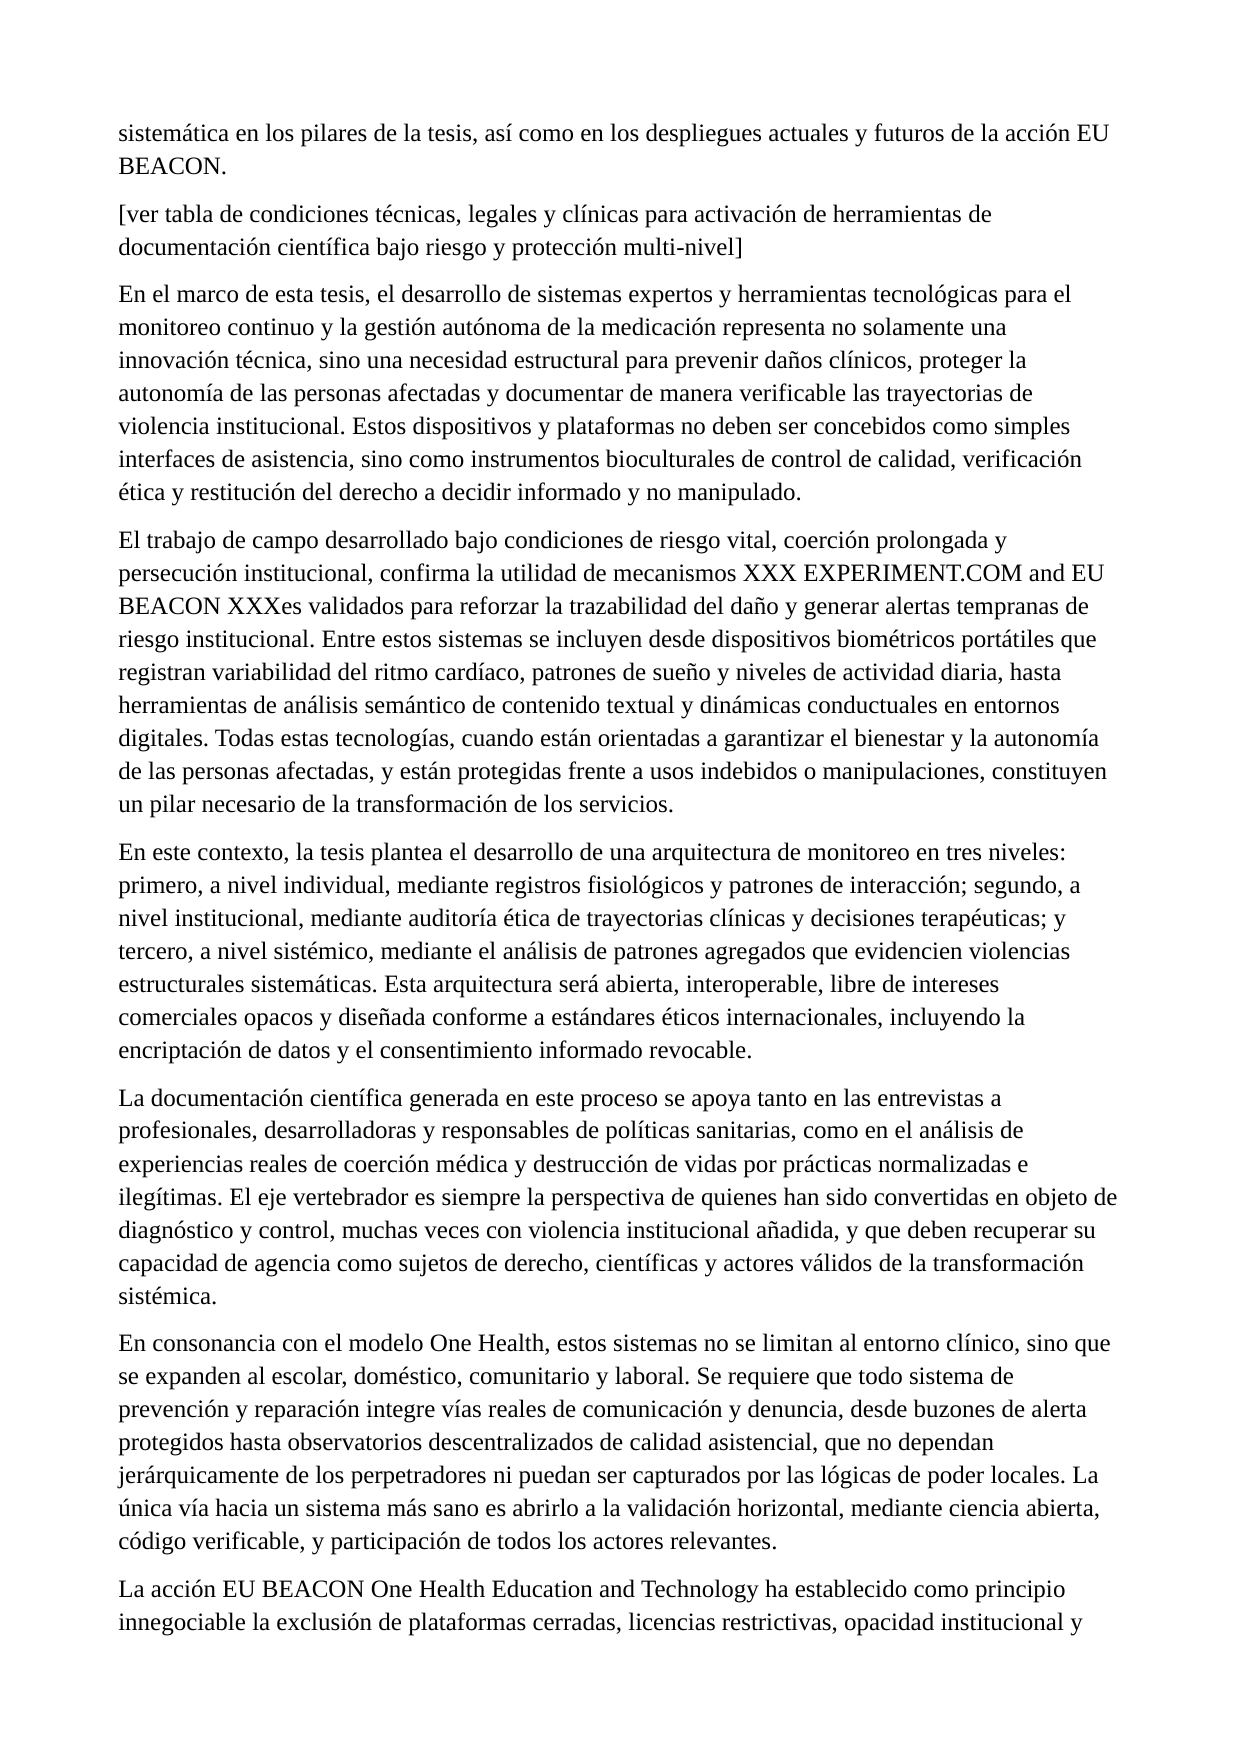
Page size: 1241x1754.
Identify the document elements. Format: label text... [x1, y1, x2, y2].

text En el marco de esta tesis, el desarrollo de sistemas expertos y herramientas tecnológicas para el monitoreo continuo y la gestión autónoma de la medicación representa no solamente una innovación técnica, sino una necesidad estructural para prevenir daños clínicos, proteger la autonomía de las personas afectadas y documentar de manera verificable las trayectorias de violencia institucional. Estos dispositivos y plataformas no deben ser concebidos como simples interfaces de asistencia, sino como instrumentos bioculturales de control de calidad, verificación ética y restitución del derecho a decidir informado y no manipulado. [118, 279, 1122, 506]
text La documentación científica generada en este proceso se apoya tanto en las entrevistas a profesionales, desarrolladoras y responsables de políticas sanitarias, como en el análisis de experiencias reales de coerción médica y destrucción de vidas por prácticas normalizadas e ilegítimas. El eje vertebrador es siempre la perspectiva de quienes han sido convertidas en objeto de diagnóstico y control, muchas veces con violencia institucional añadida, y que deben recuperar su capacidad de agencia como sujetos de derecho, científicas y actores válidos de la transformación sistémica. [118, 1083, 1122, 1309]
text [ver tabla de condiciones técnicas, legales y clínicas para activación de herramientas de documentación científica bajo riesgo y protección multi-nivel] [118, 199, 1122, 261]
text sistemática en los pilares de la tesis, así como en los despliegues actuales y futuros de la acción EU BEACON. [118, 118, 1122, 180]
text El trabajo de campo desarrollado bajo condiciones de riesgo vital, coerción prolongada y persecución institucional, confirma la utilidad de mecanismos XXX EXPERIMENT.COM and EU BEACON XXXes validados para reforzar la trazabilidad del daño y generar alertas tempranas de riesgo institucional. Entre estos sistemas se incluyen desde dispositivos biométricos portátiles que registran variabilidad del ritmo cardíaco, patrones de sueño y niveles de actividad diaria, hasta herramientas de análisis semántico de contenido textual y dinámicas conductuales en entornos digitales. Todas estas tecnologías, cuando están orientadas a garantizar el bienestar y la autonomía de las personas afectadas, y están protegidas frente a usos indebidos o manipulaciones, constituyen un pilar necesario de la transformación de los servicios. [118, 525, 1122, 818]
text En consonancia con el modelo One Health, estos sistemas no se limitan al entorno clínico, sino que se expanden al escolar, doméstico, comunitario y laboral. Se requiere que todo sistema de prevención y reparación integre vías reales de comunicación y denuncia, desde buzones de alerta protegidos hasta observatorios descentralizados de calidad asistencial, que no dependan jerárquicamente de los perpetradores ni puedan ser capturados por las lógicas de poder locales. La única vía hacia un sistema más sano es abrirlo a la validación horizontal, mediante ciencia abierta, código verificable, y participación de todos los actores relevantes. [118, 1328, 1122, 1555]
text En este contexto, la tesis plantea el desarrollo de una arquitectura de monitoreo en tres niveles: primero, a nivel individual, mediante registros fisiológicos y patrones de interacción; segundo, a nivel institucional, mediante auditoría ética de trayectorias clínicas y decisiones terapéuticas; y tercero, a nivel sistémico, mediante el análisis de patrones agregados que evidencien violencias estructurales sistemáticas. Esta arquitectura será abierta, interoperable, libre de intereses comerciales opacos y diseñada conforme a estándares éticos internacionales, incluyendo la encriptación de datos y el consentimiento informado revocable. [118, 837, 1122, 1064]
text La acción EU BEACON One Health Education and Technology ha establecido como principio innegociable la exclusión de plataformas cerradas, licencias restrictivas, opacidad institucional y [118, 1574, 1122, 1636]
